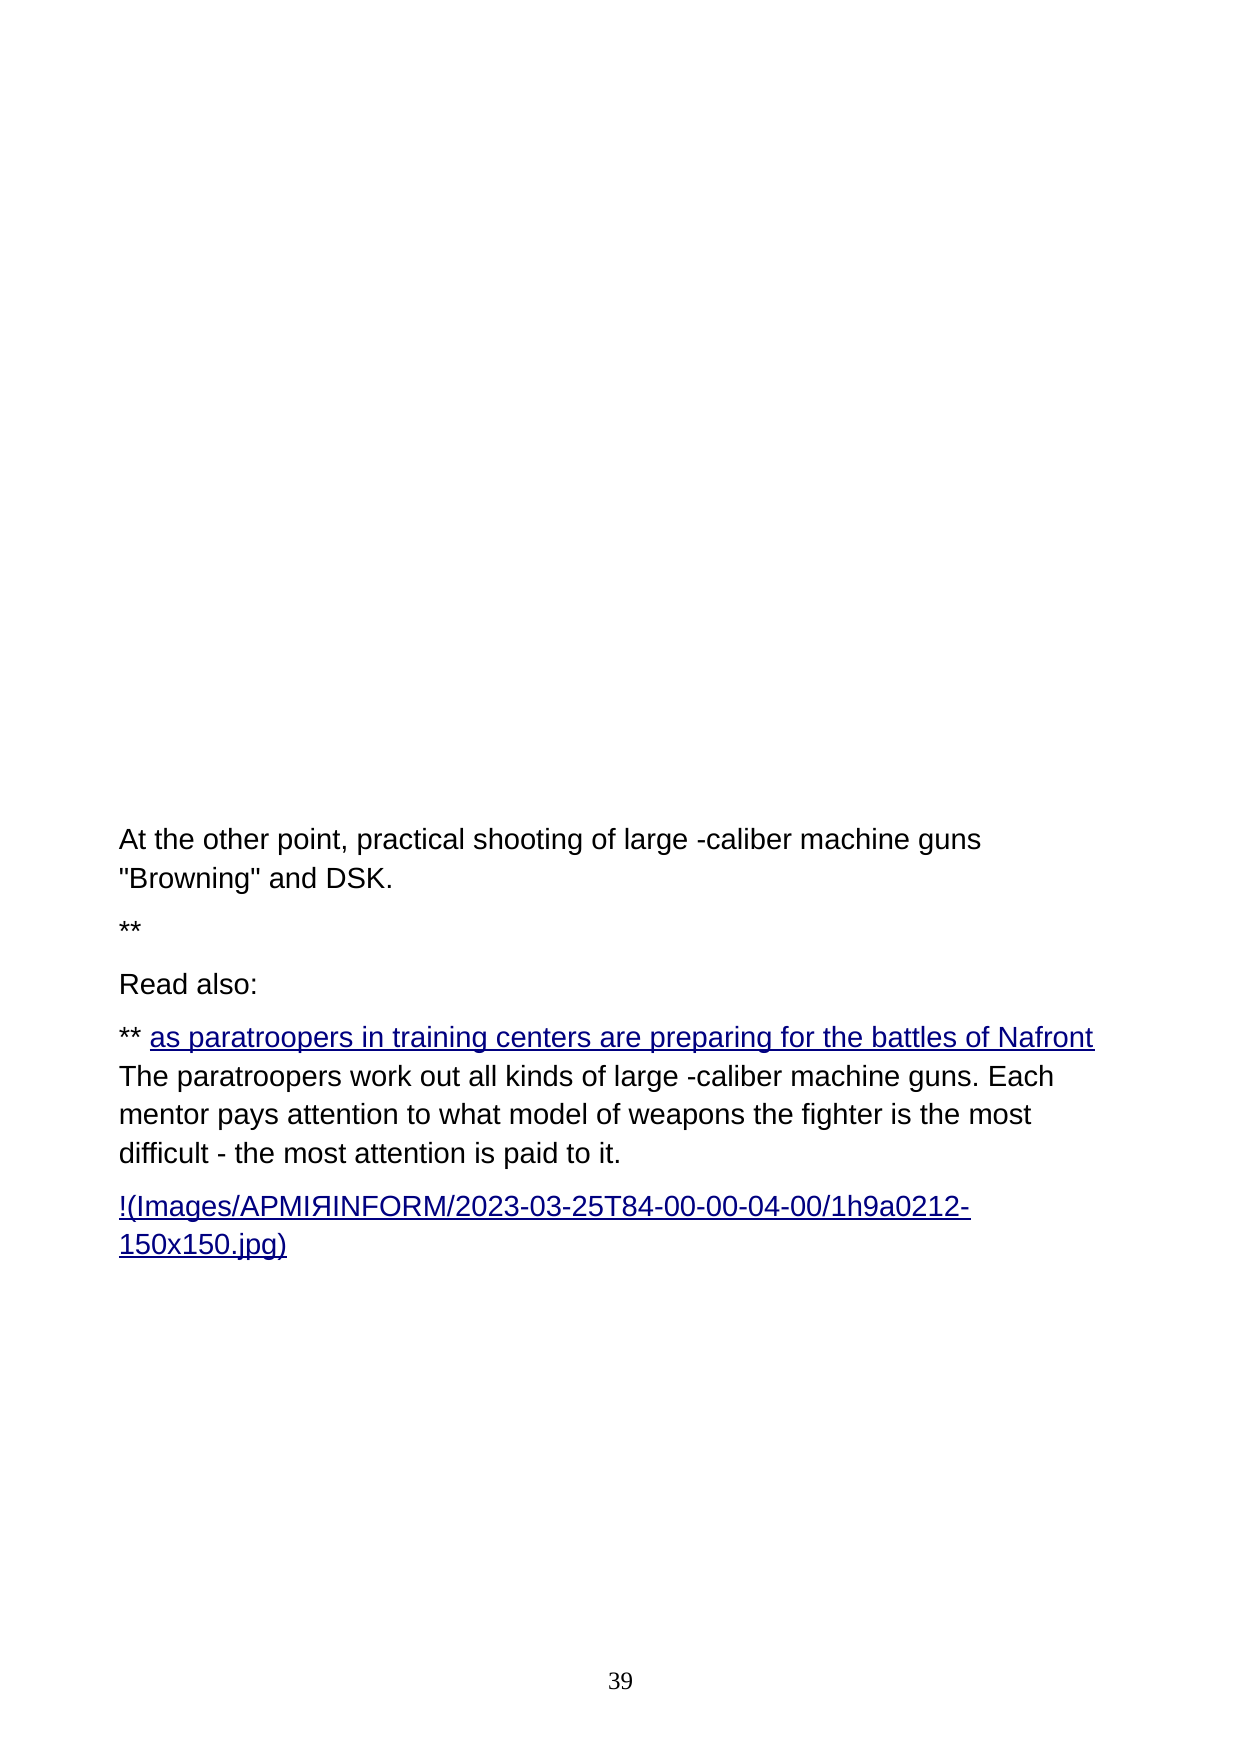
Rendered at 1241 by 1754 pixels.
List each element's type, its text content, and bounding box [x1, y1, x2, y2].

text !(Images/AРМІЯINFORM/2023-03-25T84-00-00-04-00/1h9a0212-150x150.jpg) [118, 1189, 1122, 1261]
text Read also: [118, 967, 1122, 1000]
text ** [118, 914, 1122, 947]
text ** as paratroopers in training centers are preparing for the battles of Nafront The paratroopers work out all kinds of large -caliber machine guns. Each mentor pays attention to what model of weapons the fighter is the most difficult - the most attention is paid to it. [118, 1020, 1122, 1169]
text At the other point, practical shooting of large -caliber machine guns "Browning" and DSK. [118, 118, 1122, 894]
